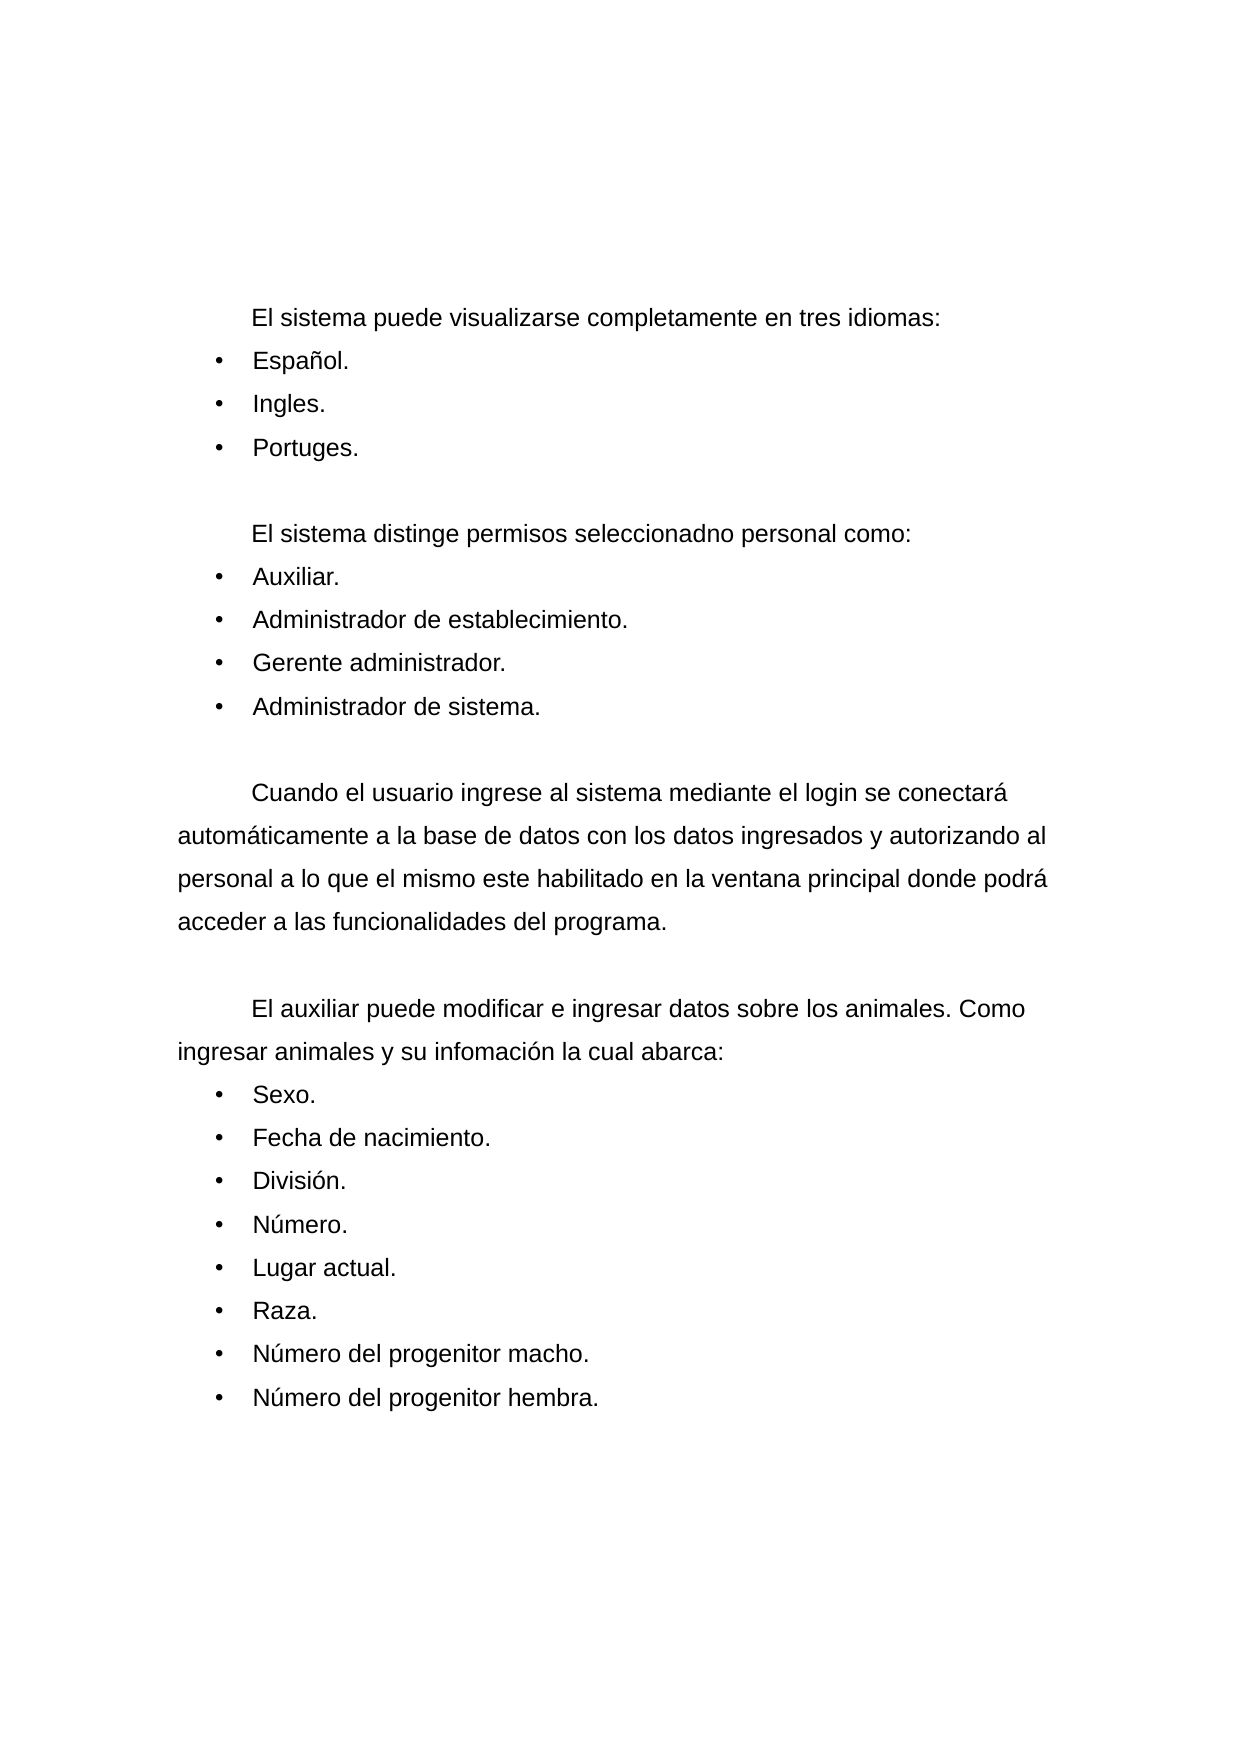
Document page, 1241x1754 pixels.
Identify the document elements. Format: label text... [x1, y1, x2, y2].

list Portuges. [215, 432, 1063, 461]
list Fecha de nacimiento. [215, 1123, 1063, 1152]
list Número del progenitor hembra. [215, 1382, 1063, 1411]
text El sistema puede visualizarse completamente en tres idiomas: [177, 303, 1063, 332]
list Administrador de sistema. [215, 692, 1063, 721]
list Administrador de establecimiento. [215, 605, 1063, 634]
list Español. [215, 346, 1063, 375]
list Lugar actual. [215, 1253, 1063, 1282]
list Número. [215, 1209, 1063, 1238]
text Cuando el usuario ingrese al sistema mediante el login se conectará automáticamente a la base de datos con los datos ingresados y autorizando al personal a lo que el mismo este habilitado en la ventana principal donde podrá acceder a las funcionalidades del programa. [177, 778, 1063, 936]
text El sistema distinge permisos seleccionadno personal como: [177, 519, 1063, 548]
list Número del progenitor macho. [215, 1339, 1063, 1368]
list División. [215, 1166, 1063, 1195]
list Auxiliar. [215, 562, 1063, 591]
list Sexo. [215, 1080, 1063, 1109]
text El auxiliar puede modificar e ingresar datos sobre los animales. Como ingresar animales y su infomación la cual abarca: [177, 994, 1063, 1066]
list Gerente administrador. [215, 648, 1063, 677]
list Raza. [215, 1296, 1063, 1325]
list Ingles. [215, 389, 1063, 418]
